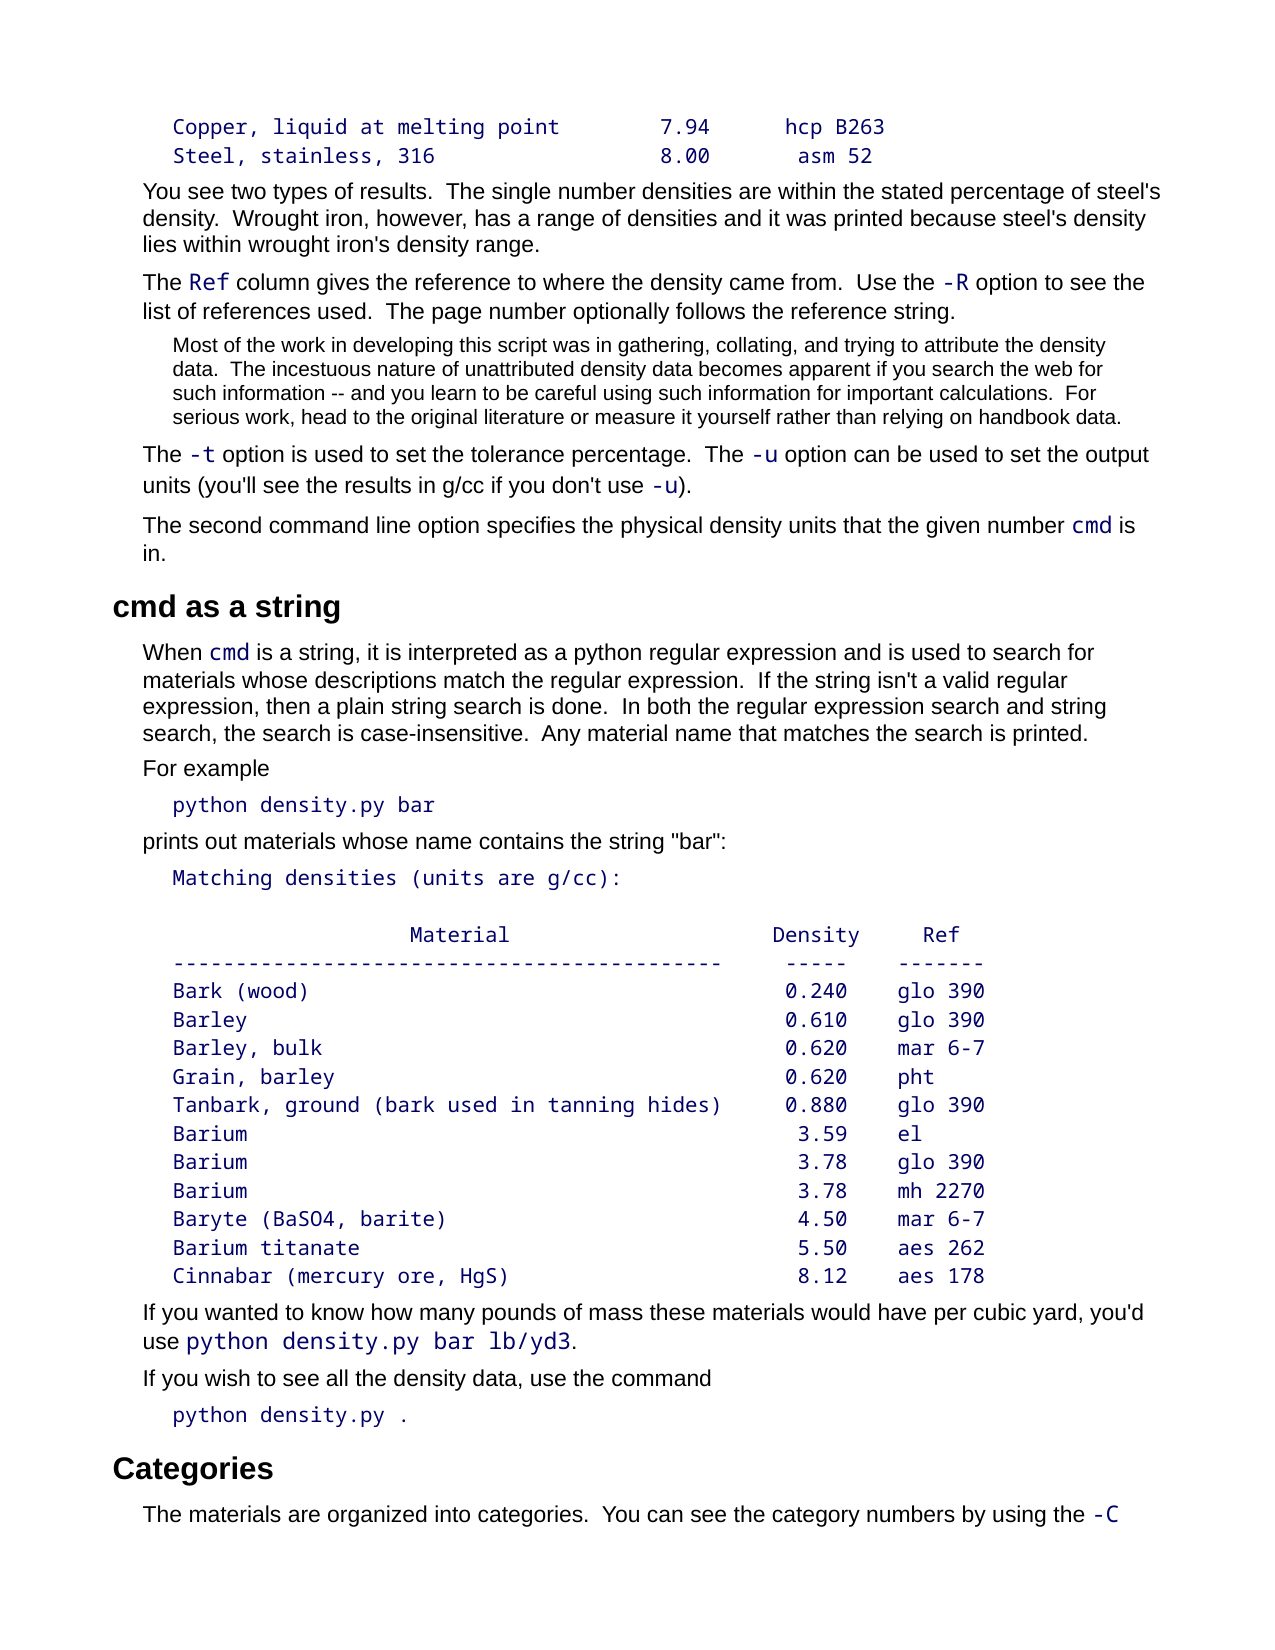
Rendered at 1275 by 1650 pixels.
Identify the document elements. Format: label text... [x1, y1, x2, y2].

text Steel, stainless, 316 8.00 asm 52 [172, 141, 1162, 169]
text python density.py bar [172, 790, 1162, 819]
text Barley 0.610 glo 390 [172, 1005, 1162, 1033]
text The materials are organized into categories. You can see the category numbers by using the -C [142, 1498, 1162, 1529]
text Barium titanate 5.50 aes 262 [172, 1233, 1162, 1261]
text If you wish to see all the density data, use the command [142, 1365, 1162, 1391]
text Copper, liquid at melting point 7.94 hcp B263 [172, 112, 1162, 141]
text Most of the work in developing this script was in gathering, collating, and trying to attribute the density data. The incestuous nature of unattributed density data becomes apparent if you search the web for such information -- and you learn to be careful using such information for important calculations. For serious work, head to the original literature or measure it yourself rather than relying on handbook data. [172, 333, 1132, 429]
text prints out materials whose name contains the string "bar": [142, 828, 1162, 854]
text Baryte (BaSO4, barite) 4.50 mar 6-7 [172, 1204, 1162, 1233]
text The Ref column gives the reference to where the density came from. Use the -R option to see the list of references used. The page number optionally follows the reference string. [142, 266, 1162, 324]
subtitle Categories [112, 1450, 1162, 1486]
text The second command line option specifies the physical density units that the given number cmd is in. [142, 509, 1162, 567]
subtitle cmd as a string [112, 588, 1162, 624]
text When cmd is a string, it is interpreted as a python regular expression and is used to search for materials whose descriptions match the regular expression. If the string isn't a valid regular expression, then a plain string search is done. In both the regular expression search and string search, the search is case-insensitive. Any material name that matches the search is printed. [142, 636, 1162, 746]
text Barley, bulk 0.620 mar 6-7 [172, 1033, 1162, 1062]
text Material Density Ref [172, 920, 1162, 948]
text Bark (wood) 0.240 glo 390 [172, 977, 1162, 1005]
text You see two types of results. The single number densities are within the stated percentage of steel's density. Wrought iron, however, has a range of densities and it was printed because steel's density lies within wrought iron's density range. [142, 178, 1162, 257]
text -------------------------------------------- ----- ------- [172, 948, 1162, 977]
text Tanbark, ground (bark used in tanning hides) 0.880 glo 390 [172, 1090, 1162, 1119]
text python density.py . [172, 1400, 1162, 1429]
text Cinnabar (mercury ore, HgS) 8.12 aes 178 [172, 1261, 1162, 1289]
text Barium 3.78 mh 2270 [172, 1176, 1162, 1204]
text Barium 3.78 glo 390 [172, 1147, 1162, 1176]
text Barium 3.59 el [172, 1119, 1162, 1147]
text If you wanted to know how many pounds of mass these materials would have per cubic yard, you'd use python density.py bar lb/yd3. [142, 1298, 1162, 1356]
text For example [142, 755, 1162, 781]
text The -t option is used to set the tolerance percentage. The -u option can be used to set the output units (you'll see the results in g/cc if you don't use -u). [142, 438, 1162, 500]
text Grain, barley 0.620 pht [172, 1062, 1162, 1090]
text Matching densities (units are g/cc): [172, 863, 1162, 891]
